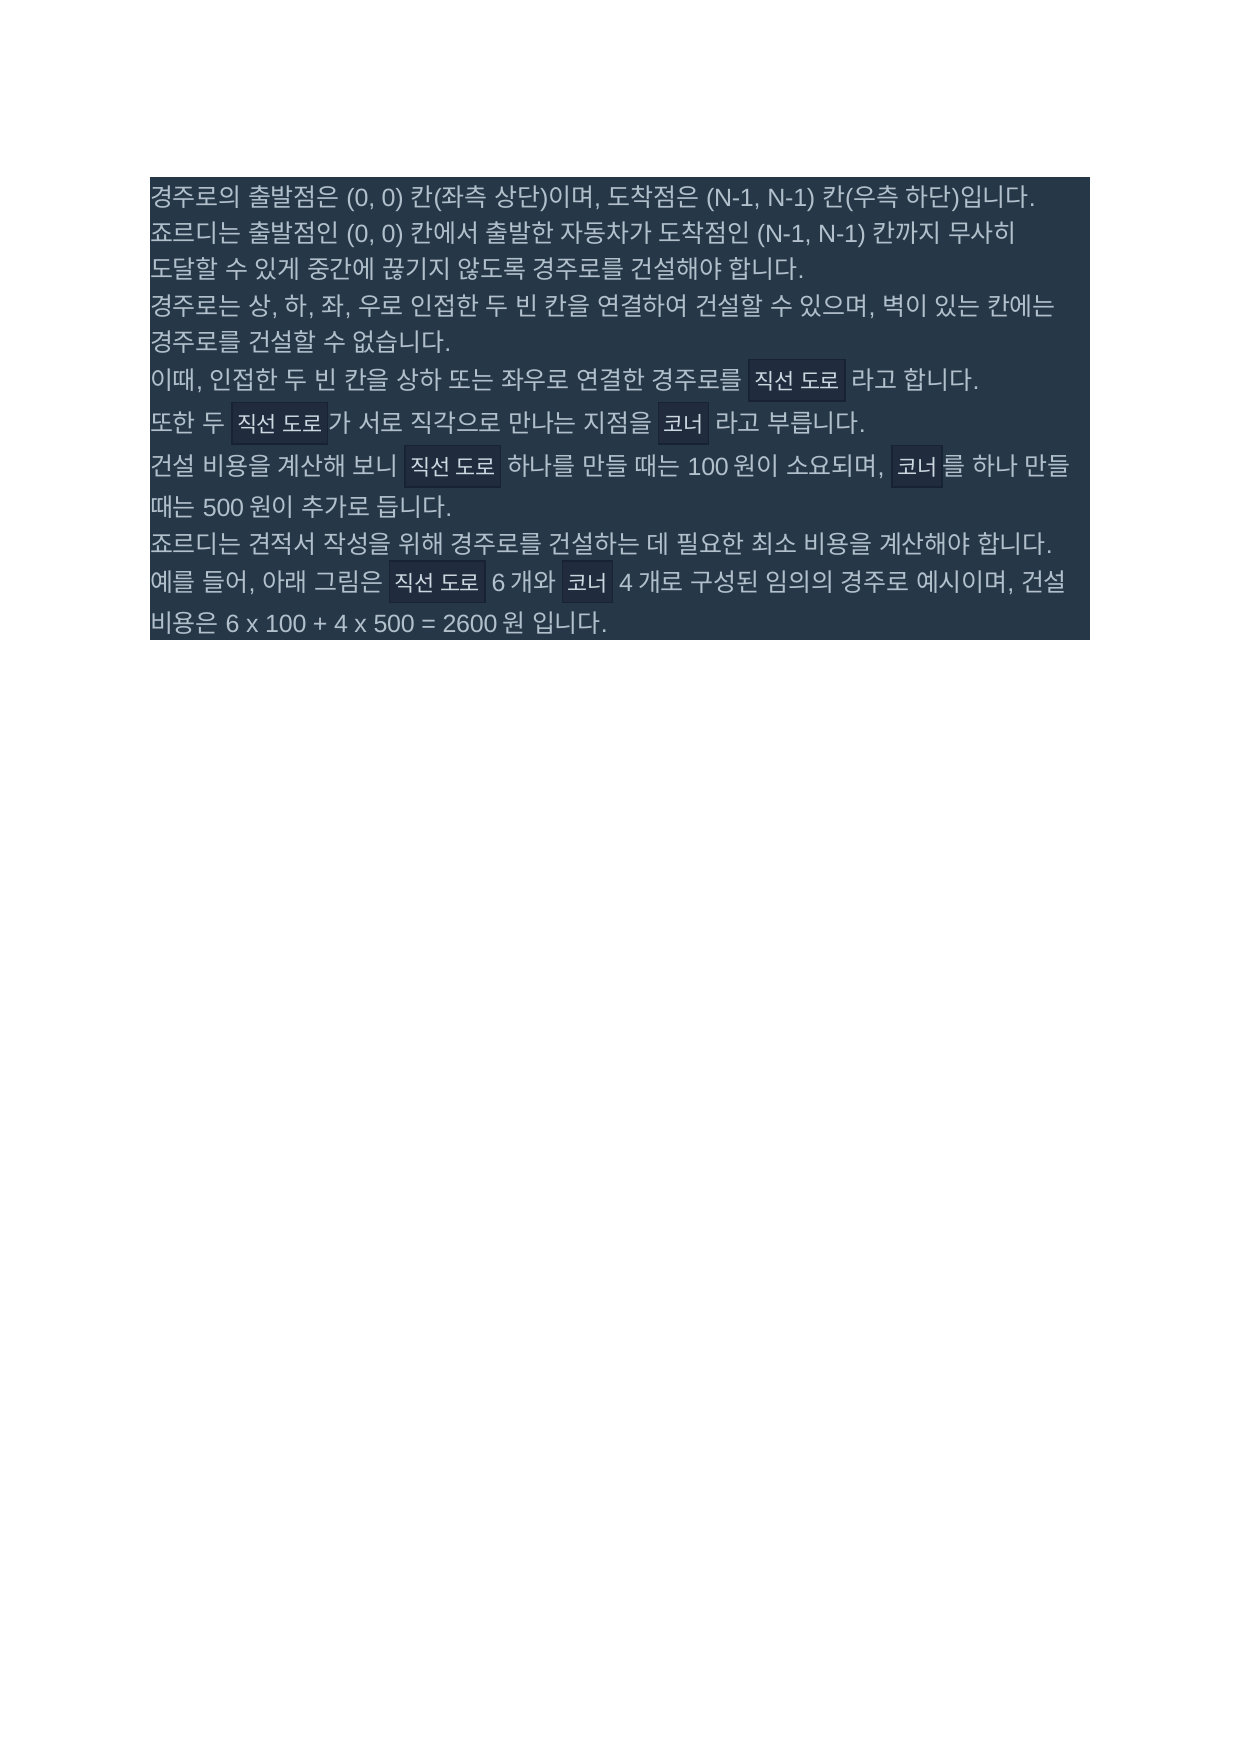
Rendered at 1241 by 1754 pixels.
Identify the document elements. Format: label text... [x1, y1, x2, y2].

text 경주로의 출발점은 (0, 0) 칸(좌측 상단)이며, 도착점은 (N-1, N-1) 칸(우측 하단)입니다. 죠르디는 출발점인 (0, 0) 칸에서 출발한 자동차가 도착점인 (N-1, N-1) 칸까지 무사히 도달할 수 있게 중간에 끊기지 않도록 경주로를 건설해야 합니다. 경주로는 상, 하, 좌, 우로 인접한 두 빈 칸을 연결하여 건설할 수 있으며, 벽이 있는 칸에는 경주로를 건설할 수 없습니다. 이때, 인접한 두 빈 칸을 상하 또는 좌우로 연결한 경주로를 직선 도로 라고 합니다. 또한 두 직선 도로가 서로 직각으로 만나는 지점을 코너 라고 부릅니다. 건설 비용을 계산해 보니 직선 도로 하나를 만들 때는 100원이 소요되며, 코너를 하나 만들 때는 500원이 추가로 듭니다. 죠르디는 견적서 작성을 위해 경주로를 건설하는 데 필요한 최소 비용을 계산해야 합니다. [150, 177, 1090, 560]
text 예를 들어, 아래 그림은 직선 도로 6개와 코너 4개로 구성된 임의의 경주로 예시이며, 건설 비용은 6 x 100 + 4 x 500 = 2600원 입니다. [150, 560, 1090, 640]
